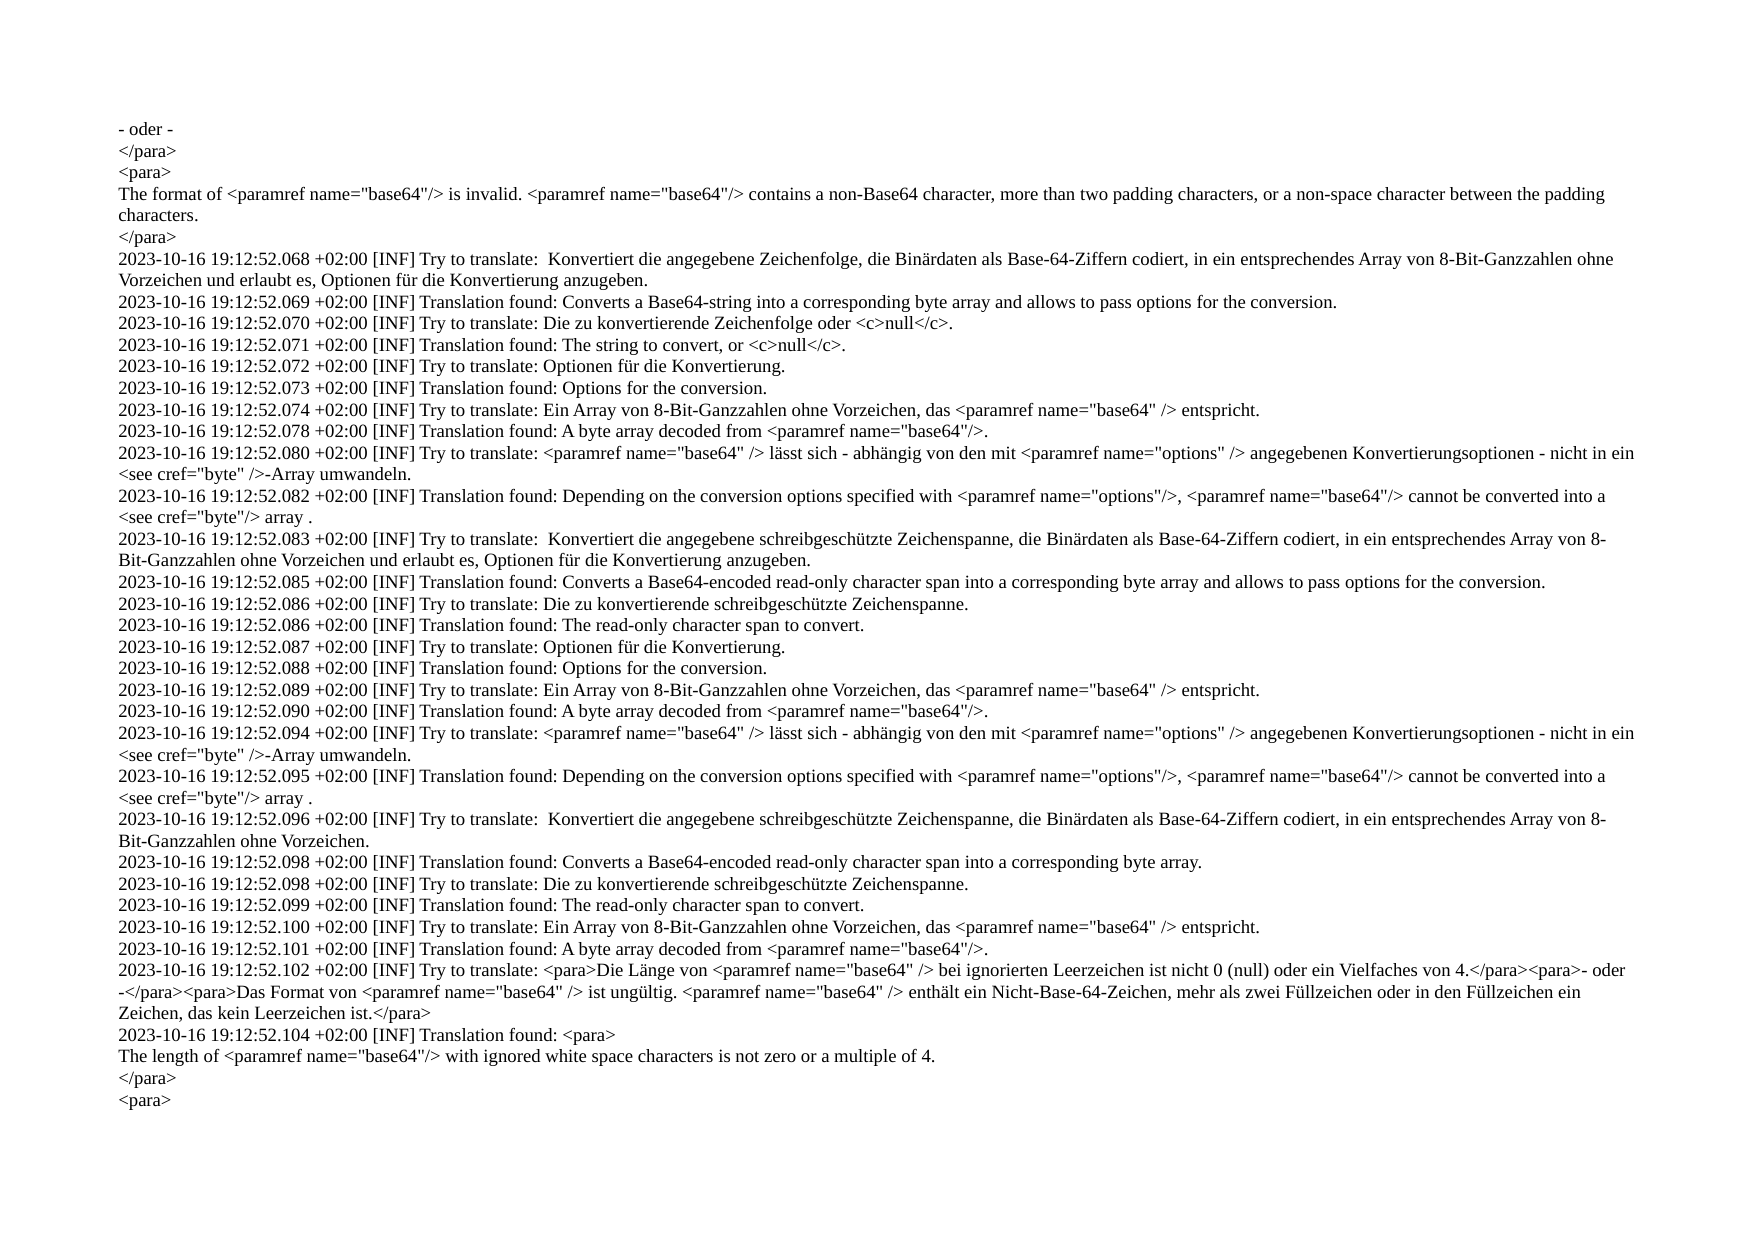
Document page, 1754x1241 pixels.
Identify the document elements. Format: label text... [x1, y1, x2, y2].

text 2023-10-16 19:12:52.102 +02:00 [INF] Try to translate: <para>Die Länge von <paramref name="base64" /> bei ignorierten Leerzeichen ist nicht 0 (null) oder ein Vielfaches von 4.</para><para>- oder -</para><para>Das Format von <paramref name="base64" /> ist ungültig. <paramref name="base64" /> enthält ein Nicht-Base-64-Zeichen, mehr als zwei Füllzeichen oder in den Füllzeichen ein Zeichen, das kein Leerzeichen ist.</para> [118, 959, 1636, 1024]
text 2023-10-16 19:12:52.096 +02:00 [INF] Try to translate: Konvertiert die angegebene schreibgeschützte Zeichenspanne, die Binärdaten als Base-64-Ziffern codiert, in ein entsprechendes Array von 8-Bit-Ganzzahlen ohne Vorzeichen. [118, 808, 1636, 851]
text 2023-10-16 19:12:52.078 +02:00 [INF] Translation found: A byte array decoded from <paramref name="base64"/>. [118, 420, 1636, 442]
text 2023-10-16 19:12:52.098 +02:00 [INF] Try to translate: Die zu konvertierende schreibgeschützte Zeichenspanne. [118, 873, 1636, 894]
text - oder - </para> <para> The format of <paramref name="base64"/> is invalid. <paramref name="base64"/> contains a non-Base64 character, more than two padding characters, or a non-space character between the padding characters. </para> [118, 118, 1636, 247]
text 2023-10-16 19:12:52.069 +02:00 [INF] Translation found: Converts a Base64-string into a corresponding byte array and allows to pass options for the conversion. [118, 291, 1636, 312]
text 2023-10-16 19:12:52.070 +02:00 [INF] Try to translate: Die zu konvertierende Zeichenfolge oder <c>null</c>. [118, 312, 1636, 334]
text 2023-10-16 19:12:52.104 +02:00 [INF] Translation found: <para> The length of <paramref name="base64"/> with ignored white space characters is not zero or a multiple of 4. </para> <para> [118, 1024, 1636, 1110]
text 2023-10-16 19:12:52.101 +02:00 [INF] Translation found: A byte array decoded from <paramref name="base64"/>. [118, 937, 1636, 959]
text 2023-10-16 19:12:52.071 +02:00 [INF] Translation found: The string to convert, or <c>null</c>. [118, 334, 1636, 355]
text 2023-10-16 19:12:52.087 +02:00 [INF] Try to translate: Optionen für die Konvertierung. [118, 636, 1636, 657]
text 2023-10-16 19:12:52.074 +02:00 [INF] Try to translate: Ein Array von 8-Bit-Ganzzahlen ohne Vorzeichen, das <paramref name="base64" /> entspricht. [118, 398, 1636, 420]
text 2023-10-16 19:12:52.080 +02:00 [INF] Try to translate: <paramref name="base64" /> lässt sich - abhängig von den mit <paramref name="options" /> angegebenen Konvertierungsoptionen - nicht in ein <see cref="byte" />-Array umwandeln. [118, 442, 1636, 485]
text 2023-10-16 19:12:52.094 +02:00 [INF] Try to translate: <paramref name="base64" /> lässt sich - abhängig von den mit <paramref name="options" /> angegebenen Konvertierungsoptionen - nicht in ein <see cref="byte" />-Array umwandeln. [118, 722, 1636, 765]
text 2023-10-16 19:12:52.086 +02:00 [INF] Translation found: The read-only character span to convert. [118, 614, 1636, 636]
text 2023-10-16 19:12:52.089 +02:00 [INF] Try to translate: Ein Array von 8-Bit-Ganzzahlen ohne Vorzeichen, das <paramref name="base64" /> entspricht. [118, 679, 1636, 700]
text 2023-10-16 19:12:52.100 +02:00 [INF] Try to translate: Ein Array von 8-Bit-Ganzzahlen ohne Vorzeichen, das <paramref name="base64" /> entspricht. [118, 916, 1636, 937]
text 2023-10-16 19:12:52.098 +02:00 [INF] Translation found: Converts a Base64-encoded read-only character span into a corresponding byte array. [118, 851, 1636, 873]
text 2023-10-16 19:12:52.090 +02:00 [INF] Translation found: A byte array decoded from <paramref name="base64"/>. [118, 700, 1636, 722]
text 2023-10-16 19:12:52.088 +02:00 [INF] Translation found: Options for the conversion. [118, 657, 1636, 679]
text 2023-10-16 19:12:52.073 +02:00 [INF] Translation found: Options for the conversion. [118, 377, 1636, 398]
text 2023-10-16 19:12:52.082 +02:00 [INF] Translation found: Depending on the conversion options specified with <paramref name="options"/>, <paramref name="base64"/> cannot be converted into a <see cref="byte"/> array . [118, 485, 1636, 528]
text 2023-10-16 19:12:52.068 +02:00 [INF] Try to translate: Konvertiert die angegebene Zeichenfolge, die Binärdaten als Base-64-Ziffern codiert, in ein entsprechendes Array von 8-Bit-Ganzzahlen ohne Vorzeichen und erlaubt es, Optionen für die Konvertierung anzugeben. [118, 247, 1636, 291]
text 2023-10-16 19:12:52.099 +02:00 [INF] Translation found: The read-only character span to convert. [118, 894, 1636, 916]
text 2023-10-16 19:12:52.072 +02:00 [INF] Try to translate: Optionen für die Konvertierung. [118, 355, 1636, 377]
text 2023-10-16 19:12:52.086 +02:00 [INF] Try to translate: Die zu konvertierende schreibgeschützte Zeichenspanne. [118, 592, 1636, 614]
text 2023-10-16 19:12:52.083 +02:00 [INF] Try to translate: Konvertiert die angegebene schreibgeschützte Zeichenspanne, die Binärdaten als Base-64-Ziffern codiert, in ein entsprechendes Array von 8-Bit-Ganzzahlen ohne Vorzeichen und erlaubt es, Optionen für die Konvertierung anzugeben. [118, 528, 1636, 571]
text 2023-10-16 19:12:52.095 +02:00 [INF] Translation found: Depending on the conversion options specified with <paramref name="options"/>, <paramref name="base64"/> cannot be converted into a <see cref="byte"/> array . [118, 765, 1636, 808]
text 2023-10-16 19:12:52.085 +02:00 [INF] Translation found: Converts a Base64-encoded read-only character span into a corresponding byte array and allows to pass options for the conversion. [118, 571, 1636, 592]
